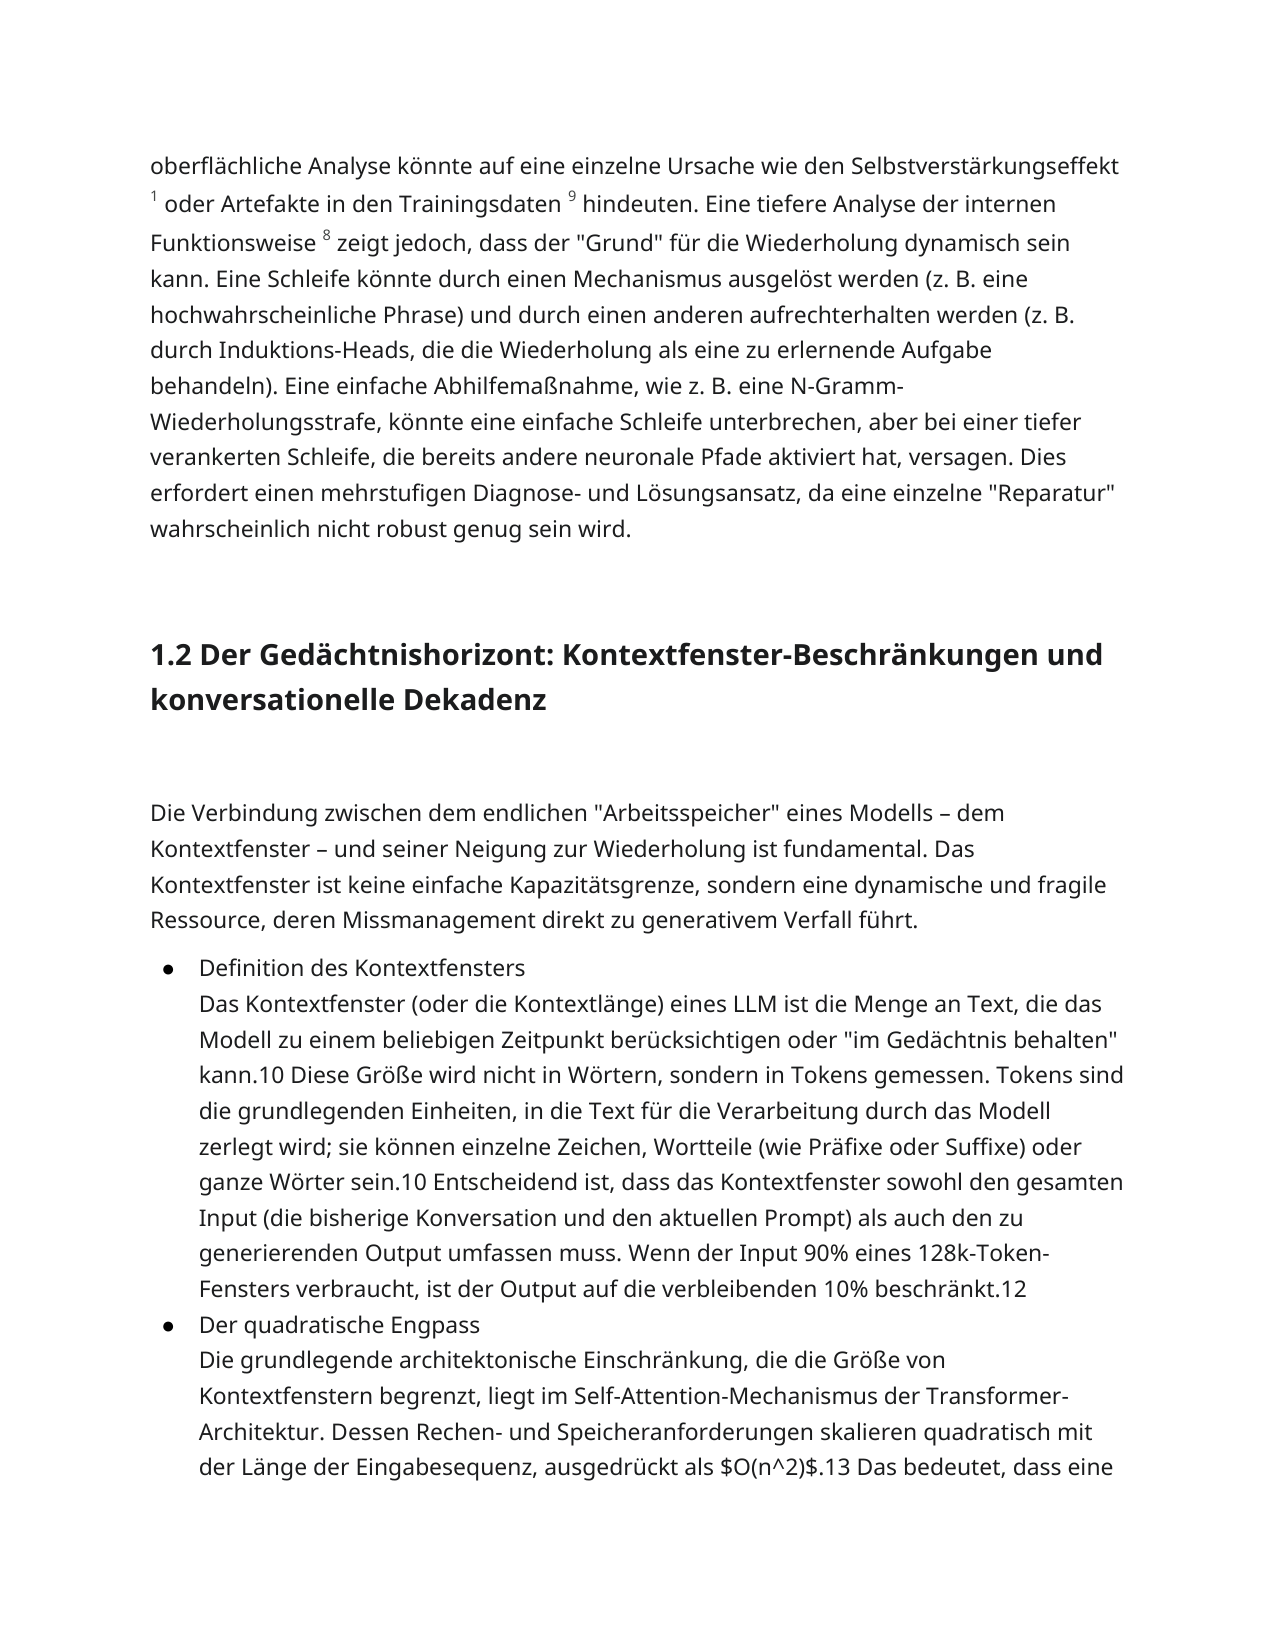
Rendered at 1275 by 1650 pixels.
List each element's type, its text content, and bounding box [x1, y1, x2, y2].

text oberflächliche Analyse könnte auf eine einzelne Ursache wie den Selbstverstärkungseffekt 1 oder Artefakte in den Trainingsdaten 9 hindeuten. Eine tiefere Analyse der internen Funktionsweise 8 zeigt jedoch, dass der "Grund" für die Wiederholung dynamisch sein kann. Eine Schleife könnte durch einen Mechanismus ausgelöst werden (z. B. eine hochwahrscheinliche Phrase) und durch einen anderen aufrechterhalten werden (z. B. durch Induktions-Heads, die die Wiederholung als eine zu erlernende Aufgabe behandeln). Eine einfache Abhilfemaßnahme, wie z. B. eine N-Gramm-Wiederholungsstrafe, könnte eine einfache Schleife unterbrechen, aber bei einer tiefer verankerten Schleife, die bereits andere neuronale Pfade aktiviert hat, versagen. Dies erfordert einen mehrstufigen Diagnose- und Lösungsansatz, da eine einzelne "Reparatur" wahrscheinlich nicht robust genug sein wird. [150, 150, 1125, 544]
list Der quadratische Engpass Die grundlegende architektonische Einschränkung, die die Größe von Kontextfenstern begrenzt, liegt im Self-Attention-Mechanismus der Transformer-Architektur. Dessen Rechen- und Speicheranforderungen skalieren quadratisch mit der Länge der Eingabesequenz, ausgedrückt als $O(n^2)$.13 Das bedeutet, dass eine [161, 1308, 1125, 1482]
text Die Verbindung zwischen dem endlichen "Arbeitsspeicher" eines Modells – dem Kontextfenster – und seiner Neigung zur Wiederholung ist fundamental. Das Kontextfenster ist keine einfache Kapazitätsgrenze, sondern eine dynamische und fragile Ressource, deren Missmanagement direkt zu generativem Verfall führt. [150, 797, 1125, 935]
list Definition des Kontextfensters Das Kontextfenster (oder die Kontextlänge) eines LLM ist die Menge an Text, die das Modell zu einem beliebigen Zeitpunkt berücksichtigen oder "im Gedächtnis behalten" kann.10 Diese Größe wird nicht in Wörtern, sondern in Tokens gemessen. Tokens sind die grundlegenden Einheiten, in die Text für die Verarbeitung durch das Modell zerlegt wird; sie können einzelne Zeichen, Wortteile (wie Präfixe oder Suffixe) oder ganze Wörter sein.10 Entscheidend ist, dass das Kontextfenster sowohl den gesamten Input (die bisherige Konversation und den aktuellen Prompt) als auch den zu generierenden Output umfassen muss. Wenn der Input 90% eines 128k-Token-Fensters verbraucht, ist der Output auf die verbleibenden 10% beschränkt.12 [161, 952, 1125, 1304]
subtitle 1.2 Der Gedächtnishorizont: Kontextfenster-Beschränkungen und konversationelle Dekadenz [150, 634, 1125, 719]
